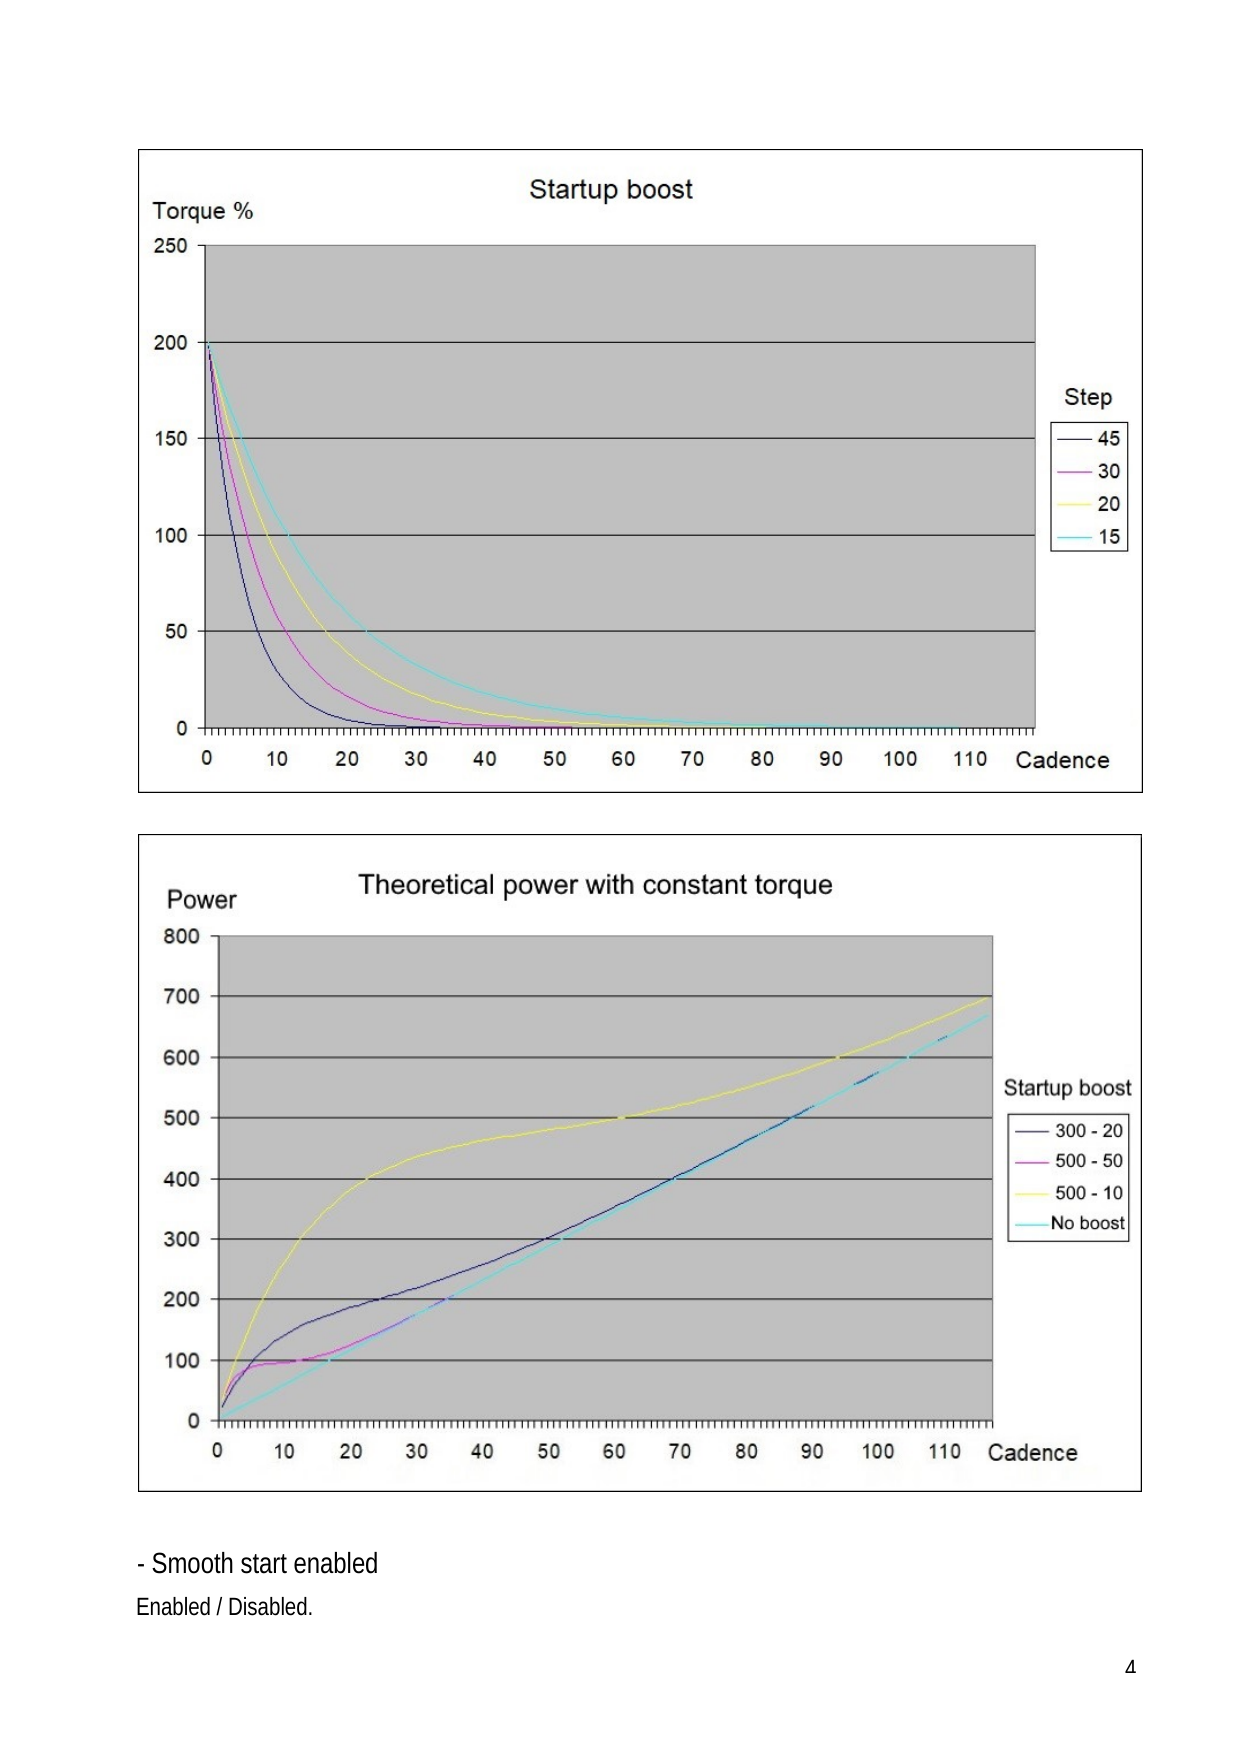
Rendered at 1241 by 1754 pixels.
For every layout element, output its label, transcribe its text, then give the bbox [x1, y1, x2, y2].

text - Smooth start enabled [137, 1546, 1122, 1580]
subtitle Enabled / Disabled. [136, 1592, 1122, 1620]
picture [140, 149, 1141, 793]
picture [140, 835, 1141, 1492]
